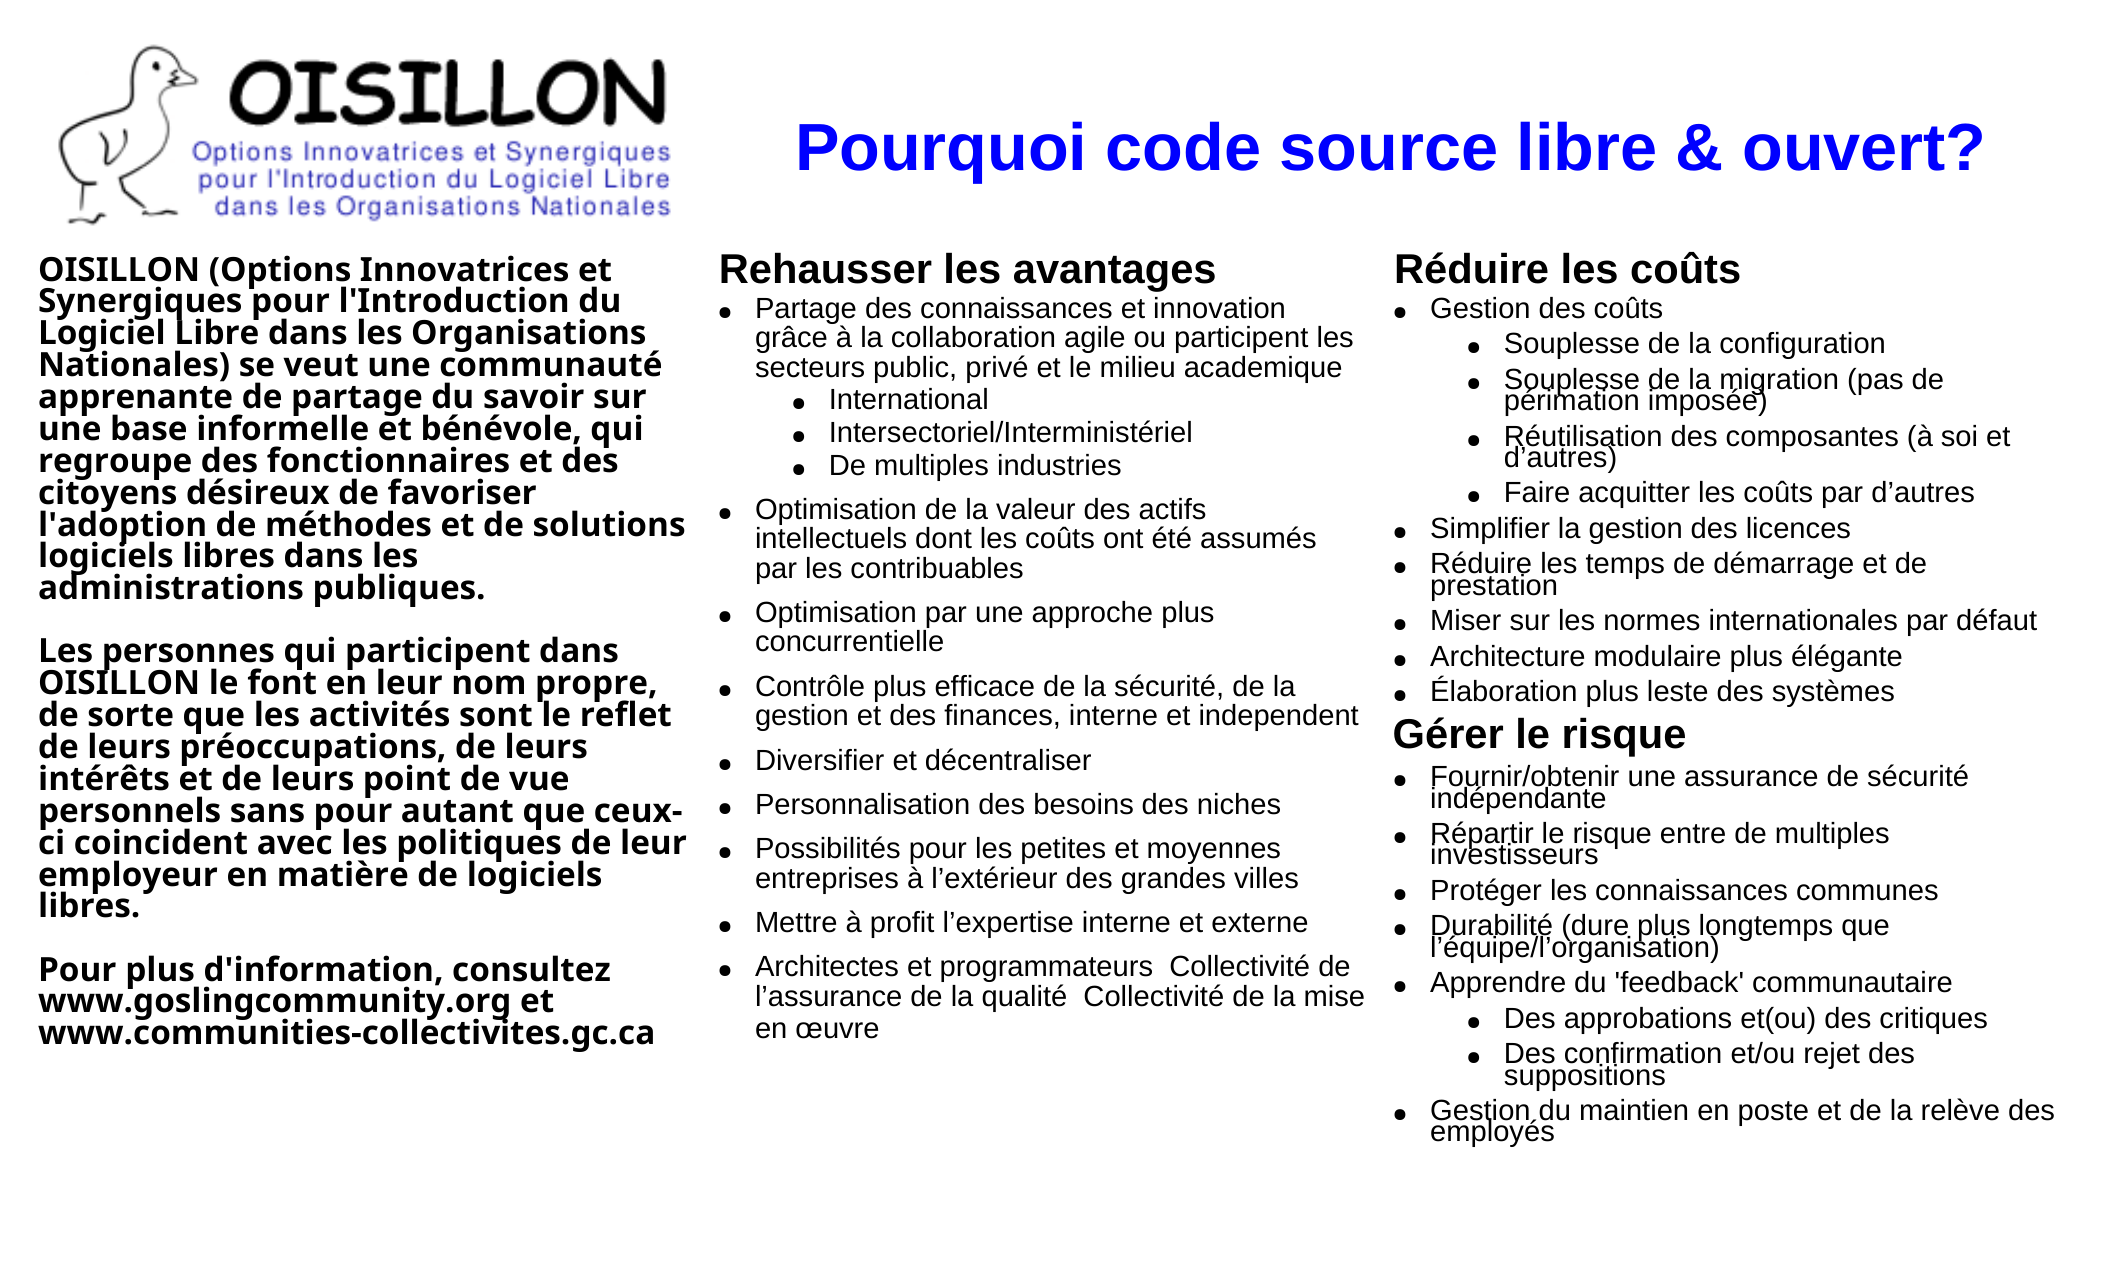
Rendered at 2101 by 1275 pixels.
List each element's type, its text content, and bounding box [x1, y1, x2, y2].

table_cell Rehausser les avantages Partage des connaissances et innovation grâce à la collaboration agile ou participent les secteurs public, privé et le milieu academique International Intersectoriel/Interministériel De multiples industries Optimisation de la valeur des actifs intellectuels dont les coûts ont été assumés par les contribuables Optimisation par une approche plus concurrentielle Contrôle plus efficace de la sécurité, de la gestion et des finances, interne et independent Diversifier et décentraliser Personnalisation des besoins des niches Possibilités pour les petites et moyennes entreprises à l’extérieur des grandes villes Mettre à profit l’expertise interne et externe Architectes et programmateurs Collectivité de l’assurance de la qualité Collectivité de la mise en œuvre [717, 245, 1367, 1151]
picture [30, 37, 695, 232]
table_cell [688, 245, 717, 1151]
table_header [688, 38, 717, 245]
table_cell [1367, 245, 1392, 1151]
table_cell OISILLON (Options Innovatrices et Synergiques pour l'Introduction du Logiciel Libre dans les Organisations Nationales) se veut une communauté apprenante de partage du savoir sur une base informelle et bénévole, qui regroupe des fonctionnaires et des citoyens désireux de favoriser l'adoption de méthodes et de solutions logiciels libres dans les administrations publiques. Les personnes qui participent dans OISILLON le font en leur nom propre, de sorte que les activités sont le reflet de leurs préoccupations, de leurs intérêts et de leurs point de vue personnels sans pour autant que ceux-ci coincident avec les politiques de leur employeur en matière de logiciels libres. Pour plus d'information, consultez www.goslingcommunity.org et www.communities-collectivites.gc.ca [38, 245, 687, 1151]
table_header Pourquoi code source libre & ouvert? [717, 38, 2063, 245]
table_header [38, 232, 687, 245]
table_cell Réduire les coûts Gestion des coûts Souplesse de la configuration Souplesse de la migration (pas de périmation imposée) Réutilisation des composantes (à soi et d’autres) Faire acquitter les coûts par d’autres Simplifier la gestion des licences Réduire les temps de démarrage et de prestation Miser sur les normes internationales par défaut Architecture modulaire plus élégante Élaboration plus leste des systèmes Gérer le risque Fournir/obtenir une assurance de sécurité indépendante Répartir le risque entre de multiples investisseurs Protéger les connaissances communes Durabilité (dure plus longtemps que l’équipe/l’organisation) Apprendre du 'feedback' communautaire Des approbations et(ou) des critiques Des confirmation et/ou rejet des suppositions Gestion du maintien en poste et de la relève des employés [1393, 245, 2063, 1151]
